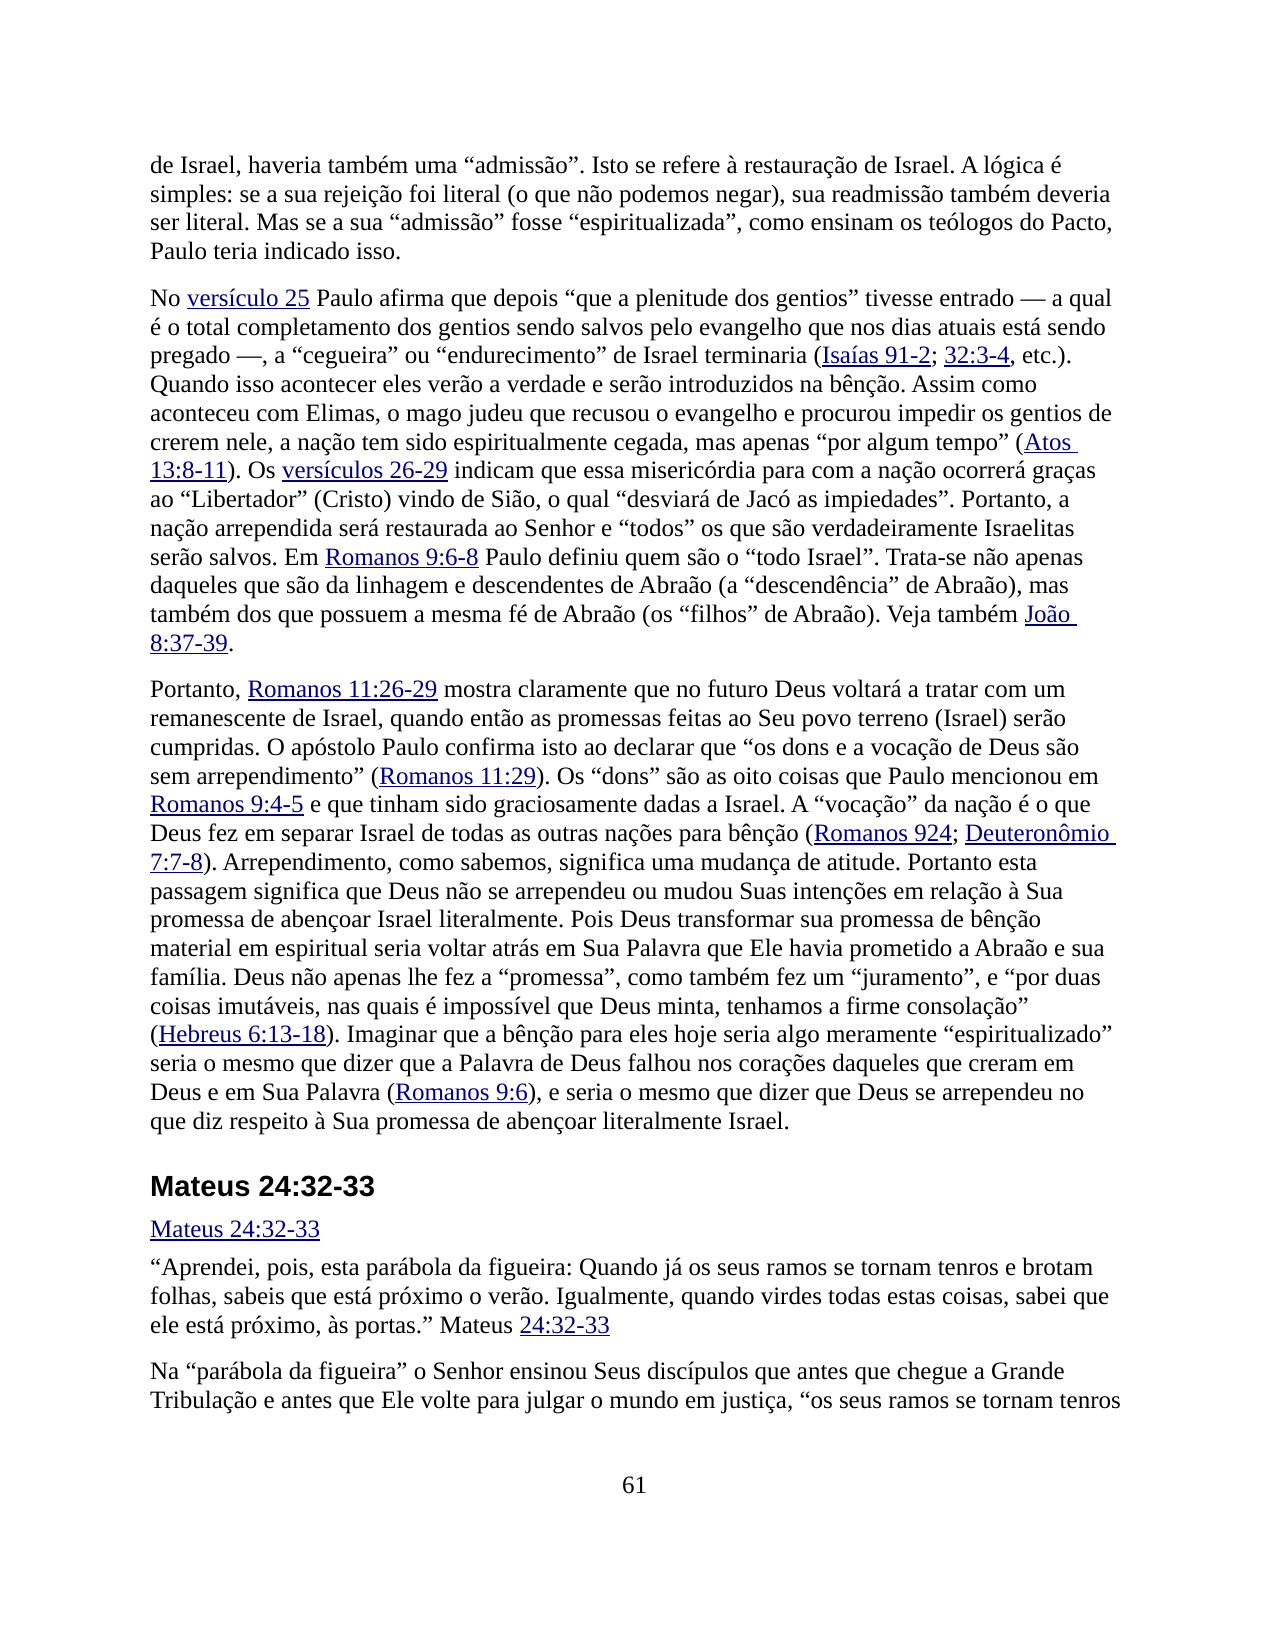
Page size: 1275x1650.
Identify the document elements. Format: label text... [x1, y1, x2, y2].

subtitle Mateus 24:32-33 [150, 1168, 1125, 1202]
text Na “parábola da figueira” o Senhor ensinou Seus discípulos que antes que chegue a Grande Tribulação e antes que Ele volte para julgar o mundo em justiça, “os seus ramos se tornam tenros [150, 1356, 1125, 1414]
text Portanto, Romanos 11:26-29 mostra claramente que no futuro Deus voltará a tratar com um remanescente de Israel, quando então as promessas feitas ao Seu povo terreno (Israel) serão cumpridas. O apóstolo Paulo confirma isto ao declarar que “os dons e a vocação de Deus são sem arrependimento” (Romanos 11:29). Os “dons” são as oito coisas que Paulo mencionou em Romanos 9:4-5 e que tinham sido graciosamente dadas a Israel. A “vocação” da nação é o que Deus fez em separar Israel de todas as outras nações para bênção (Romanos 924; Deuteronômio 7:7-8). Arrependimento, como sabemos, significa uma mudança de atitude. Portanto esta passagem significa que Deus não se arrependeu ou mudou Suas intenções em relação à Sua promessa de abençoar Israel literalmente. Pois Deus transformar sua promessa de bênção material em espiritual seria voltar atrás em Sua Palavra que Ele havia prometido a Abraão e sua família. Deus não apenas lhe fez a “promessa”, como também fez um “juramento”, e “por duas coisas imutáveis, nas quais é impossível que Deus minta, tenhamos a firme consolação” (Hebreus 6:13-18). Imaginar que a bênção para eles hoje seria algo meramente “espiritualizado” seria o mesmo que dizer que a Palavra de Deus falhou nos corações daqueles que creram em Deus e em Sua Palavra (Romanos 9:6), e seria o mesmo que dizer que Deus se arrependeu no que diz respeito à Sua promessa de abençoar literalmente Israel. [150, 674, 1125, 1134]
text de Israel, haveria também uma “admissão”. Isto se refere à restauração de Israel. A lógica é simples: se a sua rejeição foi literal (o que não podemos negar), sua readmissão também deveria ser literal. Mas se a sua “admissão” fosse “espiritualizada”, como ensinam os teólogos do Pacto, Paulo teria indicado isso. [150, 150, 1125, 265]
text “Aprendei, pois, esta parábola da figueira: Quando já os seus ramos se tornam tenros e brotam folhas, sabeis que está próximo o verão. Igualmente, quando virdes todas estas coisas, sabei que ele está próximo, às portas.” Mateus 24:32-33 [150, 1252, 1125, 1338]
text Mateus 24:32-33 [150, 1214, 1125, 1243]
text No versículo 25 Paulo afirma que depois “que a plenitude dos gentios” tivesse entrado — a qual é o total completamento dos gentios sendo salvos pelo evangelho que nos dias atuais está sendo pregado —, a “cegueira” ou “endurecimento” de Israel terminaria (Isaías 91-2; 32:3-4, etc.). Quando isso acontecer eles verão a verdade e serão introduzidos na bênção. Assim como aconteceu com Elimas, o mago judeu que recusou o evangelho e procurou impedir os gentios de crerem nele, a nação tem sido espiritualmente cegada, mas apenas “por algum tempo” (Atos 13:8-11). Os versículos 26-29 indicam que essa misericórdia para com a nação ocorrerá graças ao “Libertador” (Cristo) vindo de Sião, o qual “desviará de Jacó as impiedades”. Portanto, a nação arrependida será restaurada ao Senhor e “todos” os que são verdadeiramente Israelitas serão salvos. Em Romanos 9:6-8 Paulo definiu quem são o “todo Israel”. Trata-se não apenas daqueles que são da linhagem e descendentes de Abraão (a “descendência” de Abraão), mas também dos que possuem a mesma fé de Abraão (os “filhos” de Abraão). Veja também João 8:37-39. [150, 283, 1125, 657]
